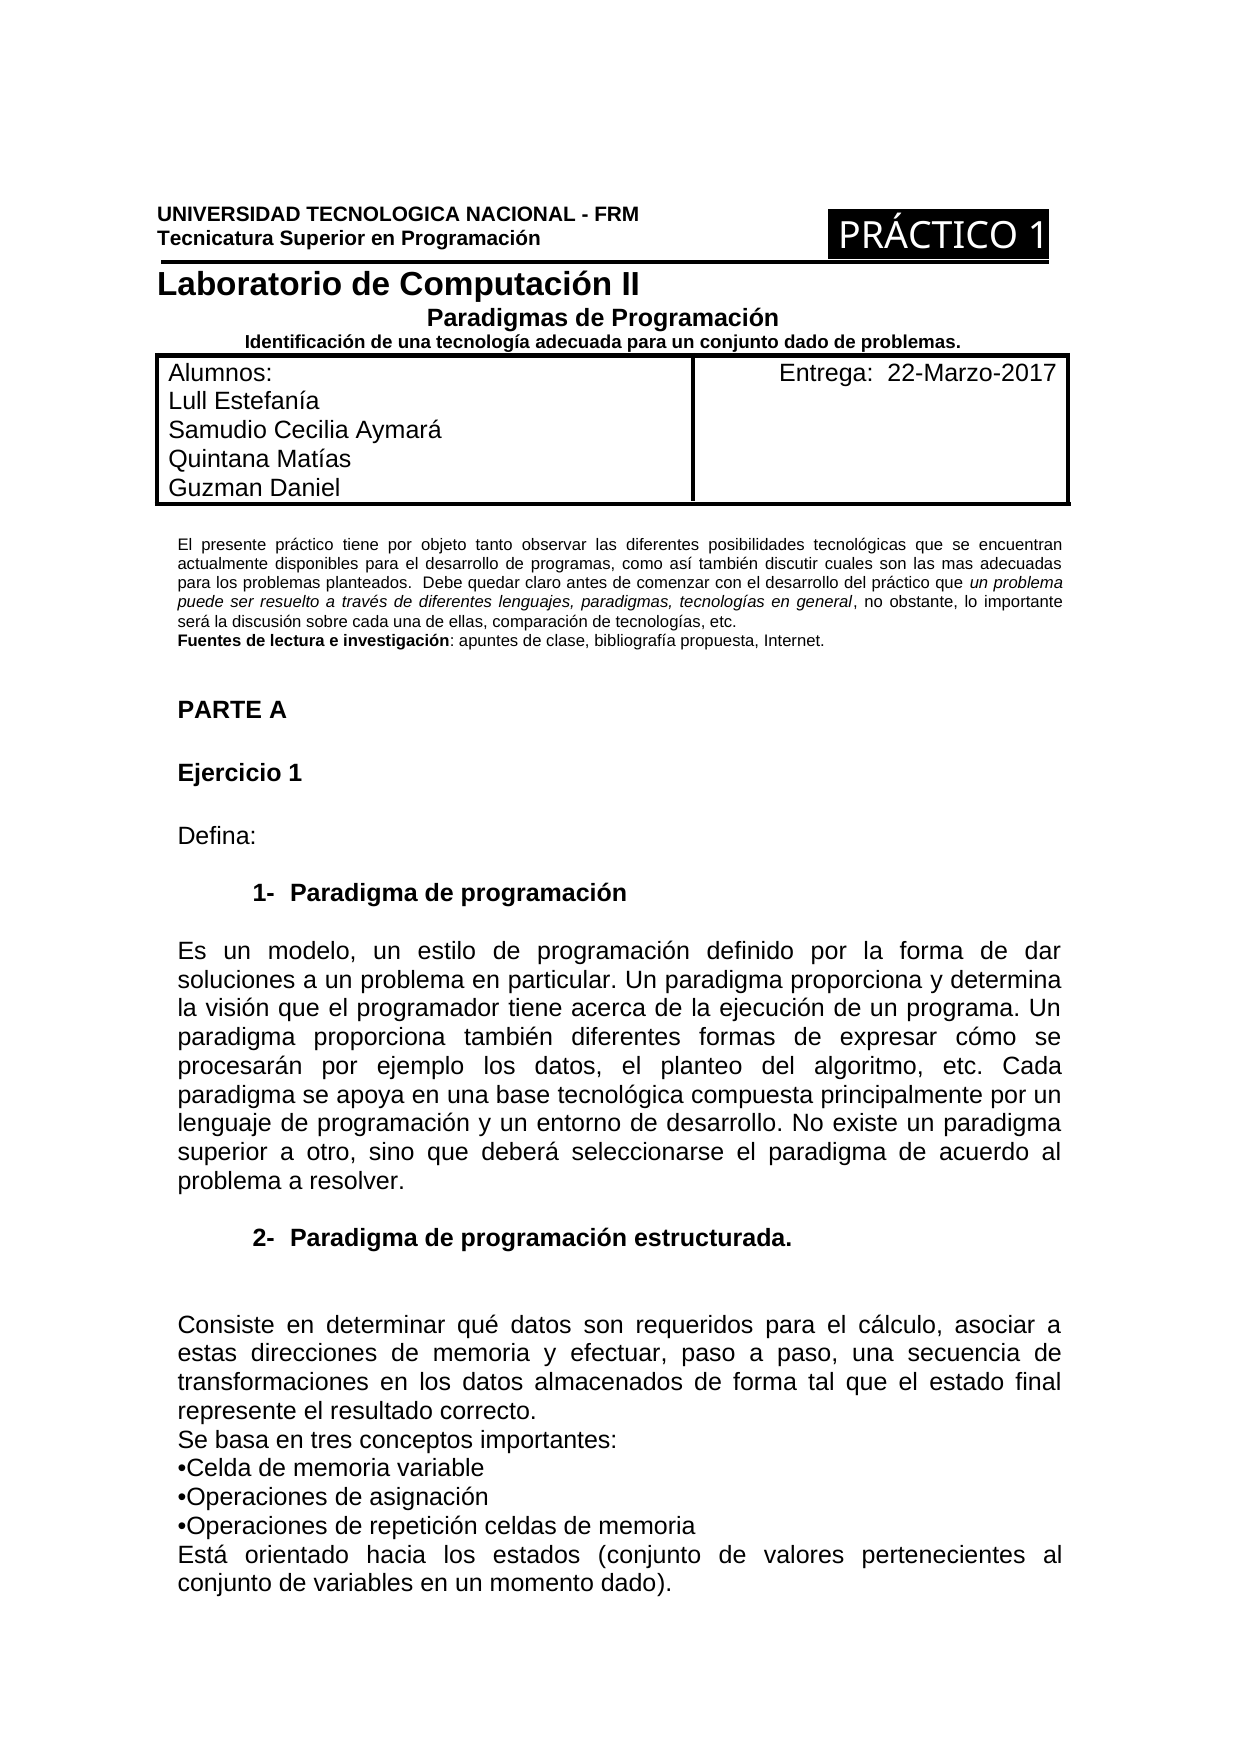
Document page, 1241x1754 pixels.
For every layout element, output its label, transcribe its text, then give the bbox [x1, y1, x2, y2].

text Es un modelo, un estilo de programación definido por la forma de dar soluciones a un problema en particular. Un paradigma proporciona y determina la visión que el programador tiene acerca de la ejecución de un programa. Un paradigma proporciona también diferentes formas de expresar cómo se procesarán por ejemplo los datos, el planteo del algoritmo, etc. Cada paradigma se apoya en una base tecnológica compuesta principalmente por un lenguaje de programación y un entorno de desarrollo. No existe un paradigma superior a otro, sino que deberá seleccionarse el paradigma de acuerdo al problema a resolver. [177, 936, 1063, 1194]
table_cell [1059, 260, 1068, 353]
table_cell [1049, 260, 1059, 353]
text Defina: [177, 821, 1063, 849]
table_cell Alumnos: Lull Estefanía Samudio Cecilia Aymará Quintana Matías Guzman Daniel [159, 358, 691, 501]
text •Celda de memoria variable [177, 1453, 1063, 1482]
text Se basa en tres conceptos importantes: [177, 1424, 1063, 1453]
text Ejercicio 1 [177, 758, 1063, 787]
text Está orientado hacia los estados (conjunto de valores pertenecientes al conjunto de variables en un momento dado). [177, 1539, 1063, 1597]
table_header [1049, 201, 1059, 259]
text Fuentes de lectura e investigación: apuntes de clase, bibliografía propuesta, Internet. [177, 631, 1063, 650]
table_cell Laboratorio de Computación II Paradigmas de Programación Identificación de una tecnología adecuada para un conjunto dado de problemas. [157, 260, 1049, 353]
text Consiste en determinar qué datos son requeridos para el cálculo, asociar a estas direcciones de memoria y efectuar, paso a paso, una secuencia de transformaciones en los datos almacenados de forma tal que el estado final represente el resultado correcto. [177, 1309, 1063, 1424]
list Paradigma de programación estructurada. [252, 1223, 1063, 1252]
text PARTE A [177, 695, 1063, 724]
text •Operaciones de asignación [177, 1482, 1063, 1511]
text El presente práctico tiene por objeto tanto observar las diferentes posibilidades tecnológicas que se encuentran actualmente disponibles para el desarrollo de programas, como así también discutir cuales son las mas adecuadas para los problemas planteados. Debe quedar claro antes de comenzar con el desarrollo del práctico que un problema puede ser resuelto a través de diferentes lenguajes, paradigmas, tecnologías en general, no obstante, lo importante será la discusión sobre cada una de ellas, comparación de tecnologías, etc. [177, 535, 1063, 631]
list Paradigma de programación [252, 878, 1063, 907]
table_header UNIVERSIDAD TECNOLOGICA NACIONAL - FRM Tecnicatura Superior en Programación [157, 201, 749, 259]
table_header PRÁCTICO 1 [749, 201, 1049, 259]
table_cell Entrega: 22-Marzo-2017 [695, 358, 1066, 501]
table_header [1059, 201, 1068, 259]
text •Operaciones de repetición celdas de memoria [177, 1511, 1063, 1539]
